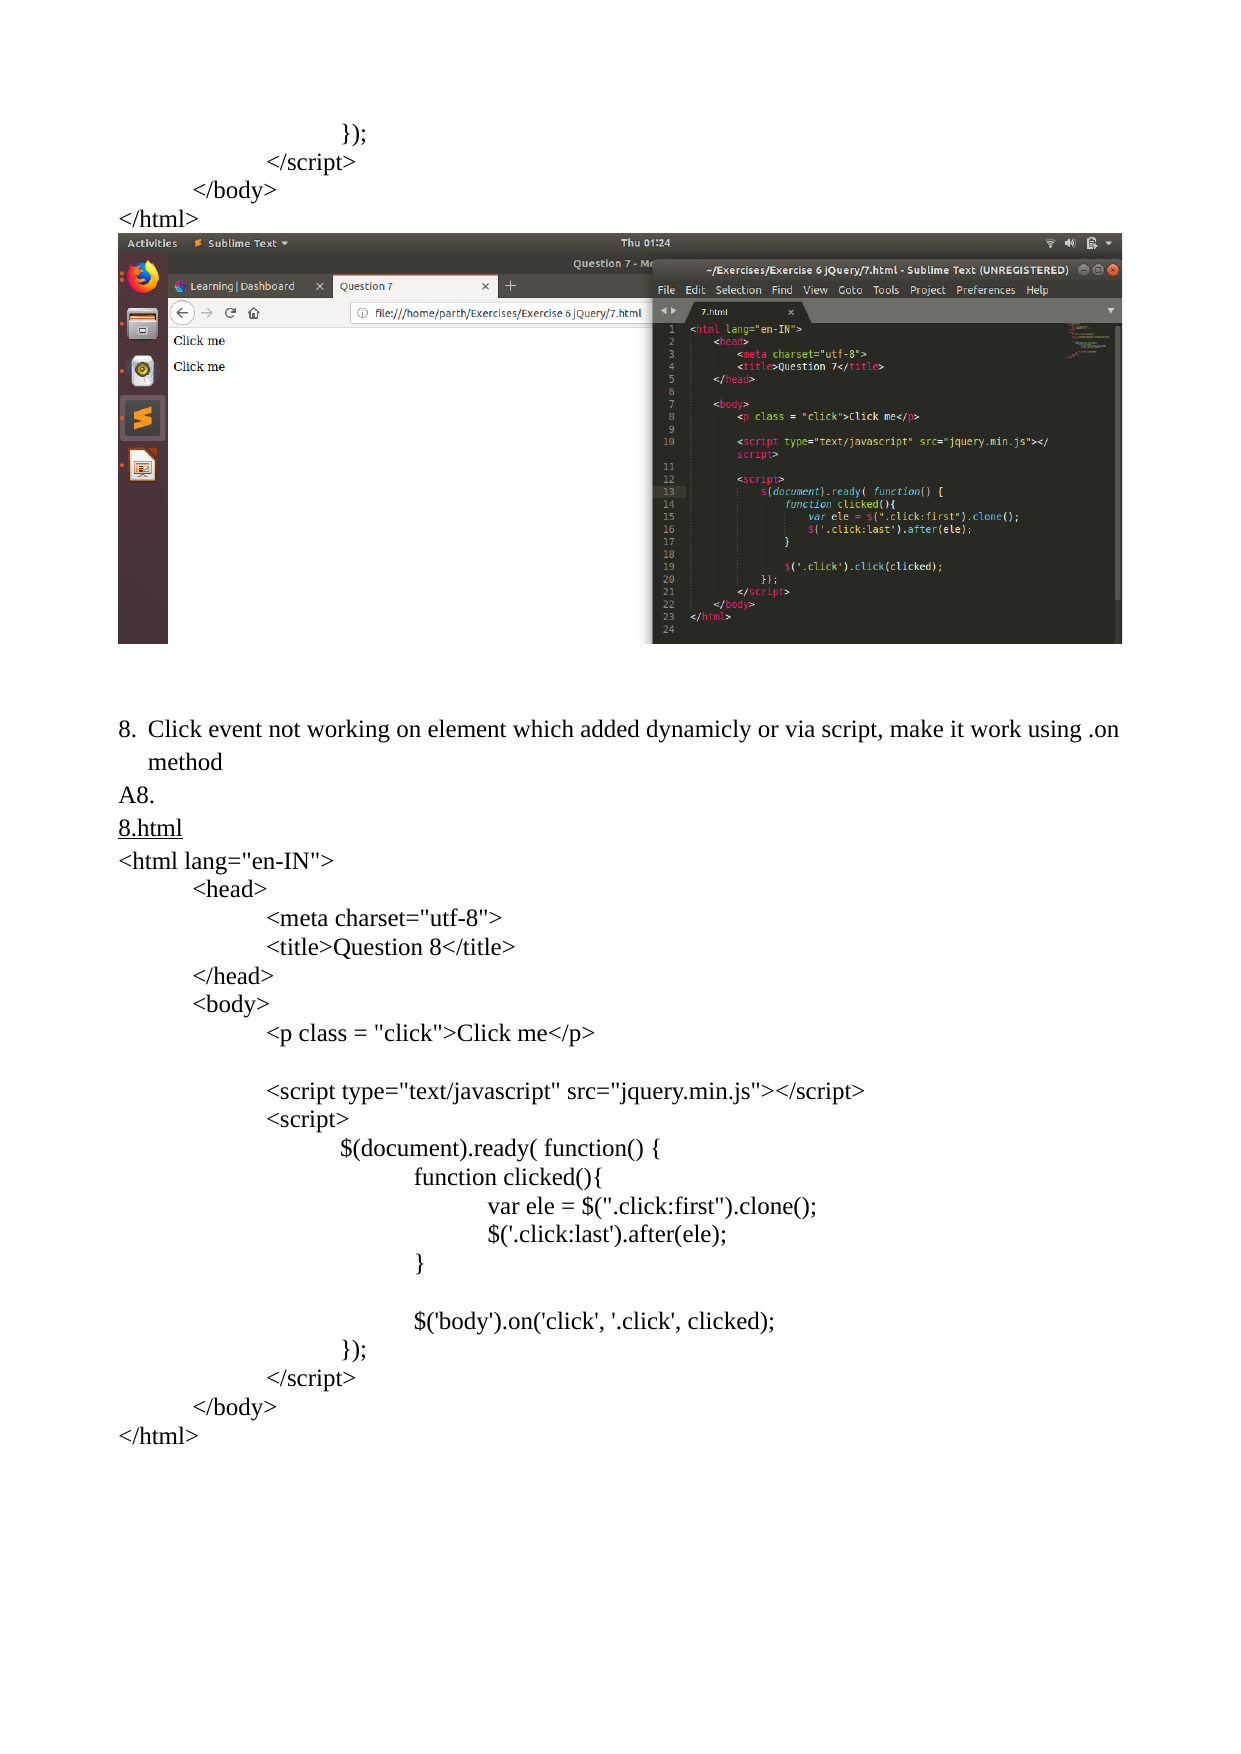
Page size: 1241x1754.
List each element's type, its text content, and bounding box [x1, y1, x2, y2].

text <meta charset="utf-8"> [118, 903, 1122, 932]
text <head> [118, 874, 1122, 903]
text <html lang="en-IN"> [118, 846, 1122, 874]
text $('.click:last').after(ele); [118, 1219, 1122, 1248]
text </body> [118, 1392, 1122, 1421]
text }); [118, 118, 1122, 147]
picture [118, 233, 1123, 644]
text }); [118, 1334, 1122, 1363]
text $('body').on('click', '.click', clicked); [118, 1306, 1122, 1334]
text <body> [118, 989, 1122, 1018]
text A8. [118, 780, 1122, 808]
text <title>Question 8</title> [118, 932, 1122, 961]
text </script> [118, 1363, 1122, 1392]
text function clicked(){ [118, 1162, 1122, 1191]
text } [118, 1248, 1122, 1277]
text var ele = $(".click:first").clone(); [118, 1191, 1122, 1219]
text 8.html [118, 813, 1122, 841]
list Click event not working on element which added dynamicly or via script, make it work using .on method [118, 714, 1122, 775]
text </body> [118, 176, 1122, 204]
text $(document).ready( function() { [118, 1133, 1122, 1162]
text </head> [118, 961, 1122, 989]
text </html> [118, 1421, 1122, 1449]
text </script> [118, 147, 1122, 176]
text <script> [118, 1104, 1122, 1133]
text <script type="text/javascript" src="jquery.min.js"></script> [118, 1076, 1122, 1104]
text <p class = "click">Click me</p> [118, 1018, 1122, 1047]
text </html> [118, 204, 1122, 233]
